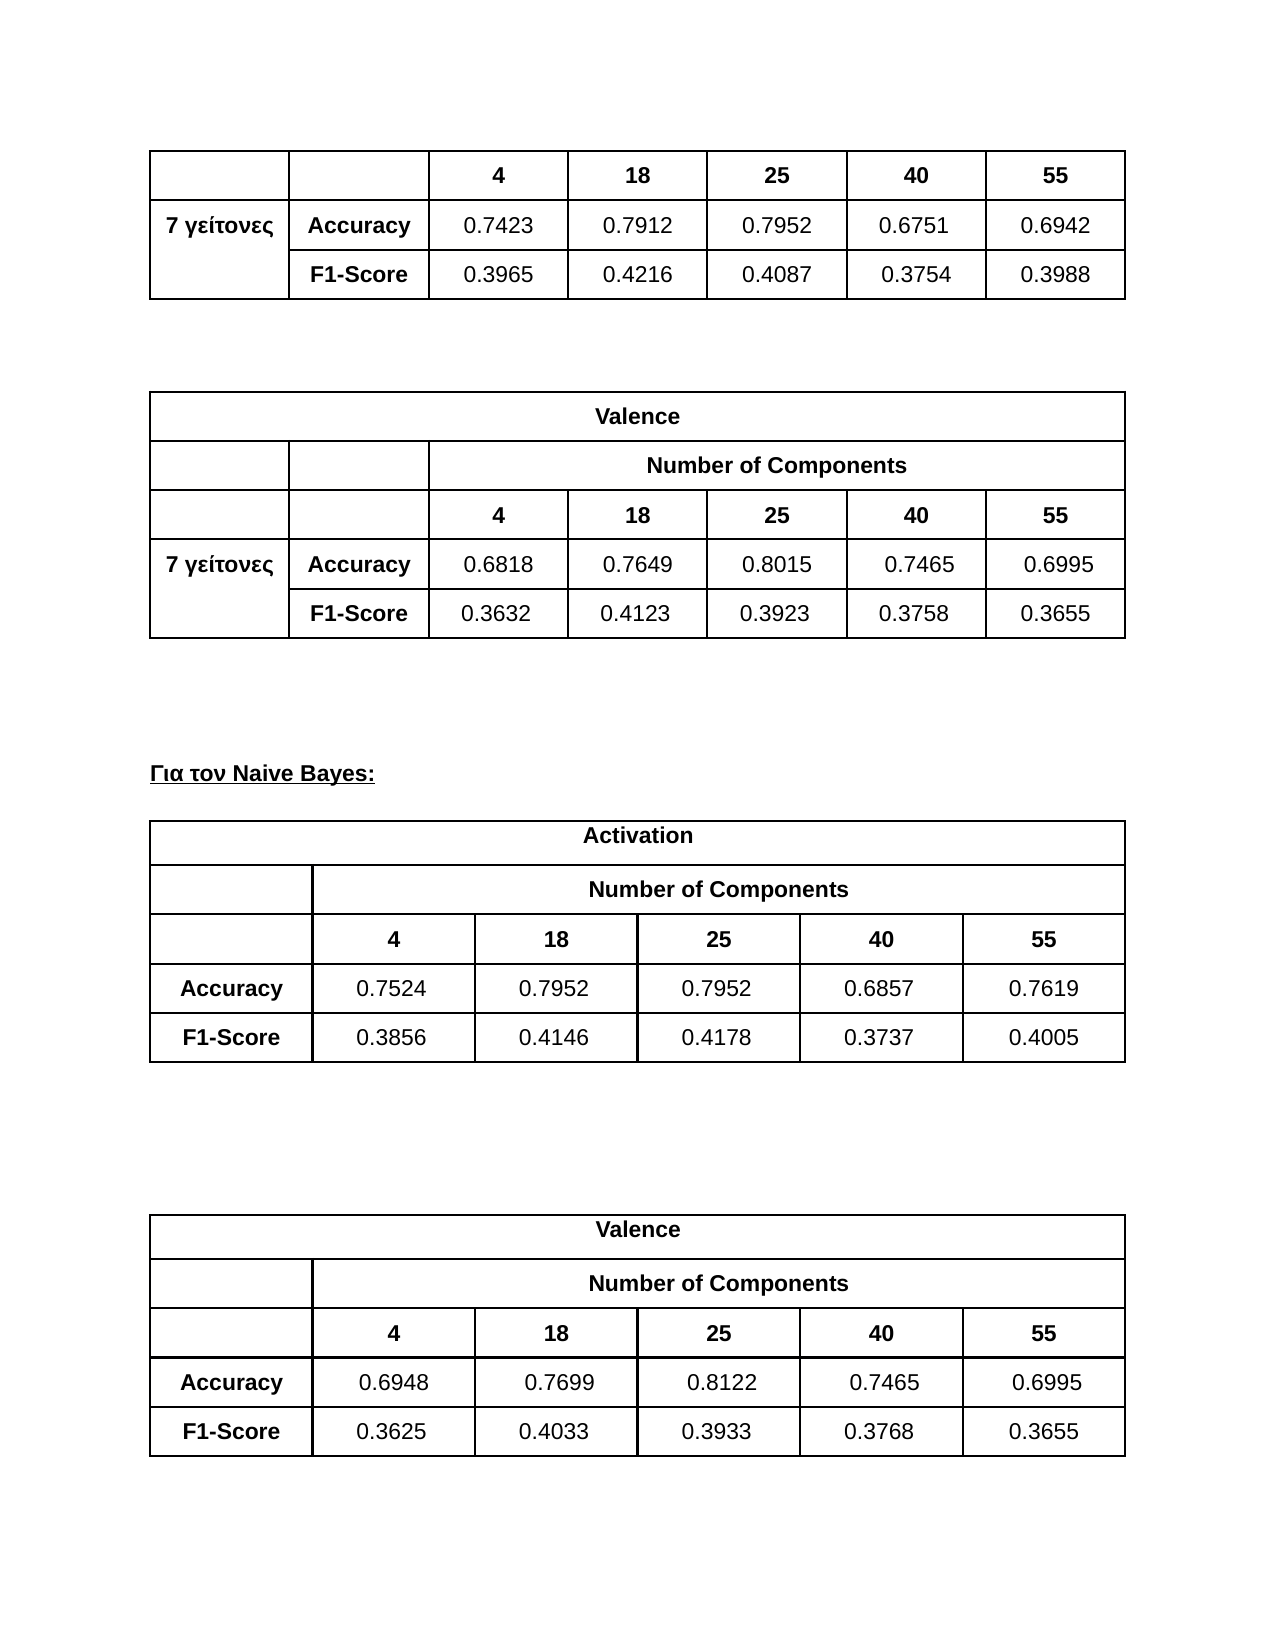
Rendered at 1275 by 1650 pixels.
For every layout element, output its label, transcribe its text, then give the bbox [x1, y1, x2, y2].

table_cell Number of Components [430, 442, 1124, 489]
table_cell 0.7423 [430, 201, 567, 248]
table_cell 0.3965 [430, 251, 567, 298]
table_cell 0.3737 [801, 1014, 962, 1061]
table_header Activation [151, 822, 1124, 864]
table_cell 18 [569, 152, 706, 199]
table_cell 0.8122 [639, 1359, 799, 1406]
table_cell 0.3768 [801, 1408, 962, 1455]
table_cell 0.3625 [314, 1408, 474, 1455]
table_cell 4 [430, 491, 567, 538]
table_cell Accuracy [151, 965, 311, 1012]
table_cell [151, 442, 288, 489]
table_cell 0.4216 [569, 251, 706, 298]
table_cell F1-Score [151, 1014, 311, 1061]
table_cell 0.4005 [964, 1014, 1124, 1061]
table_cell 55 [964, 1309, 1124, 1356]
table_cell [290, 152, 428, 199]
table_cell F1-Score [290, 251, 428, 298]
table_cell 0.3856 [314, 1014, 474, 1061]
table_cell 4 [314, 915, 474, 962]
table_cell 0.3988 [987, 251, 1124, 298]
table_cell [151, 152, 288, 199]
table_cell 0.4123 [569, 590, 706, 637]
table_cell 0.6942 [987, 201, 1124, 248]
table_cell 0.7465 [848, 540, 985, 588]
table_cell 25 [639, 1309, 799, 1356]
table_cell [151, 1309, 311, 1356]
table_cell 25 [708, 491, 846, 538]
table_cell 40 [848, 491, 985, 538]
table_cell [290, 442, 428, 489]
table_cell [290, 491, 428, 538]
table_cell 55 [964, 915, 1124, 962]
table_cell 4 [314, 1309, 474, 1356]
table_cell 4 [430, 152, 567, 199]
table_cell Number of Components [314, 1260, 1124, 1307]
table_header Valence [151, 1216, 1124, 1258]
table_cell 0.3655 [987, 590, 1124, 637]
table_cell 0.3655 [964, 1408, 1124, 1455]
table_cell 0.4033 [476, 1408, 636, 1455]
text Για τον Naive Bayes: [150, 760, 1125, 786]
table_cell 0.8015 [708, 540, 846, 588]
table_cell 55 [987, 152, 1124, 199]
table_cell 7 γείτονες [151, 540, 288, 637]
table_cell Number of Components [314, 866, 1124, 913]
table_cell Accuracy [151, 1359, 311, 1406]
table_cell 0.7619 [964, 965, 1124, 1012]
table_cell 0.4146 [476, 1014, 636, 1061]
table_cell 25 [639, 915, 799, 962]
table_cell 0.7699 [476, 1359, 636, 1406]
table_cell 0.3923 [708, 590, 846, 637]
table_cell 0.7649 [569, 540, 706, 588]
table_cell 0.7952 [476, 965, 636, 1012]
table_cell [151, 491, 288, 538]
table_cell 18 [476, 915, 636, 962]
table_cell 18 [569, 491, 706, 538]
table_cell 0.6948 [314, 1359, 474, 1406]
table_cell 7 γείτονες [151, 201, 288, 298]
table_cell 25 [708, 152, 846, 199]
table_cell [151, 915, 311, 962]
table_cell 0.6995 [964, 1359, 1124, 1406]
table_cell F1-Score [151, 1408, 311, 1455]
table_cell 0.7912 [569, 201, 706, 248]
table_cell 40 [801, 915, 962, 962]
table_cell 0.7524 [314, 965, 474, 1012]
table_cell 0.6818 [430, 540, 567, 588]
table_cell 0.6995 [987, 540, 1124, 588]
table_cell [151, 866, 311, 913]
table_cell 0.4087 [708, 251, 846, 298]
table_cell 0.3933 [639, 1408, 799, 1455]
table_cell 0.3754 [848, 251, 985, 298]
table_cell [151, 1260, 311, 1307]
table_cell 40 [848, 152, 985, 199]
table_cell 0.7465 [801, 1359, 962, 1406]
table_cell 0.4178 [639, 1014, 799, 1061]
table_cell 40 [801, 1309, 962, 1356]
table_cell F1-Score [290, 590, 428, 637]
table_cell Accuracy [290, 201, 428, 248]
table_cell 18 [476, 1309, 636, 1356]
table_header Valence [151, 393, 1124, 440]
table_cell 0.6751 [848, 201, 985, 248]
table_cell Accuracy [290, 540, 428, 588]
table_cell 55 [987, 491, 1124, 538]
table_cell 0.7952 [708, 201, 846, 248]
table_cell 0.7952 [639, 965, 799, 1012]
table_cell 0.6857 [801, 965, 962, 1012]
table_cell 0.3632 [430, 590, 567, 637]
table_cell 0.3758 [848, 590, 985, 637]
